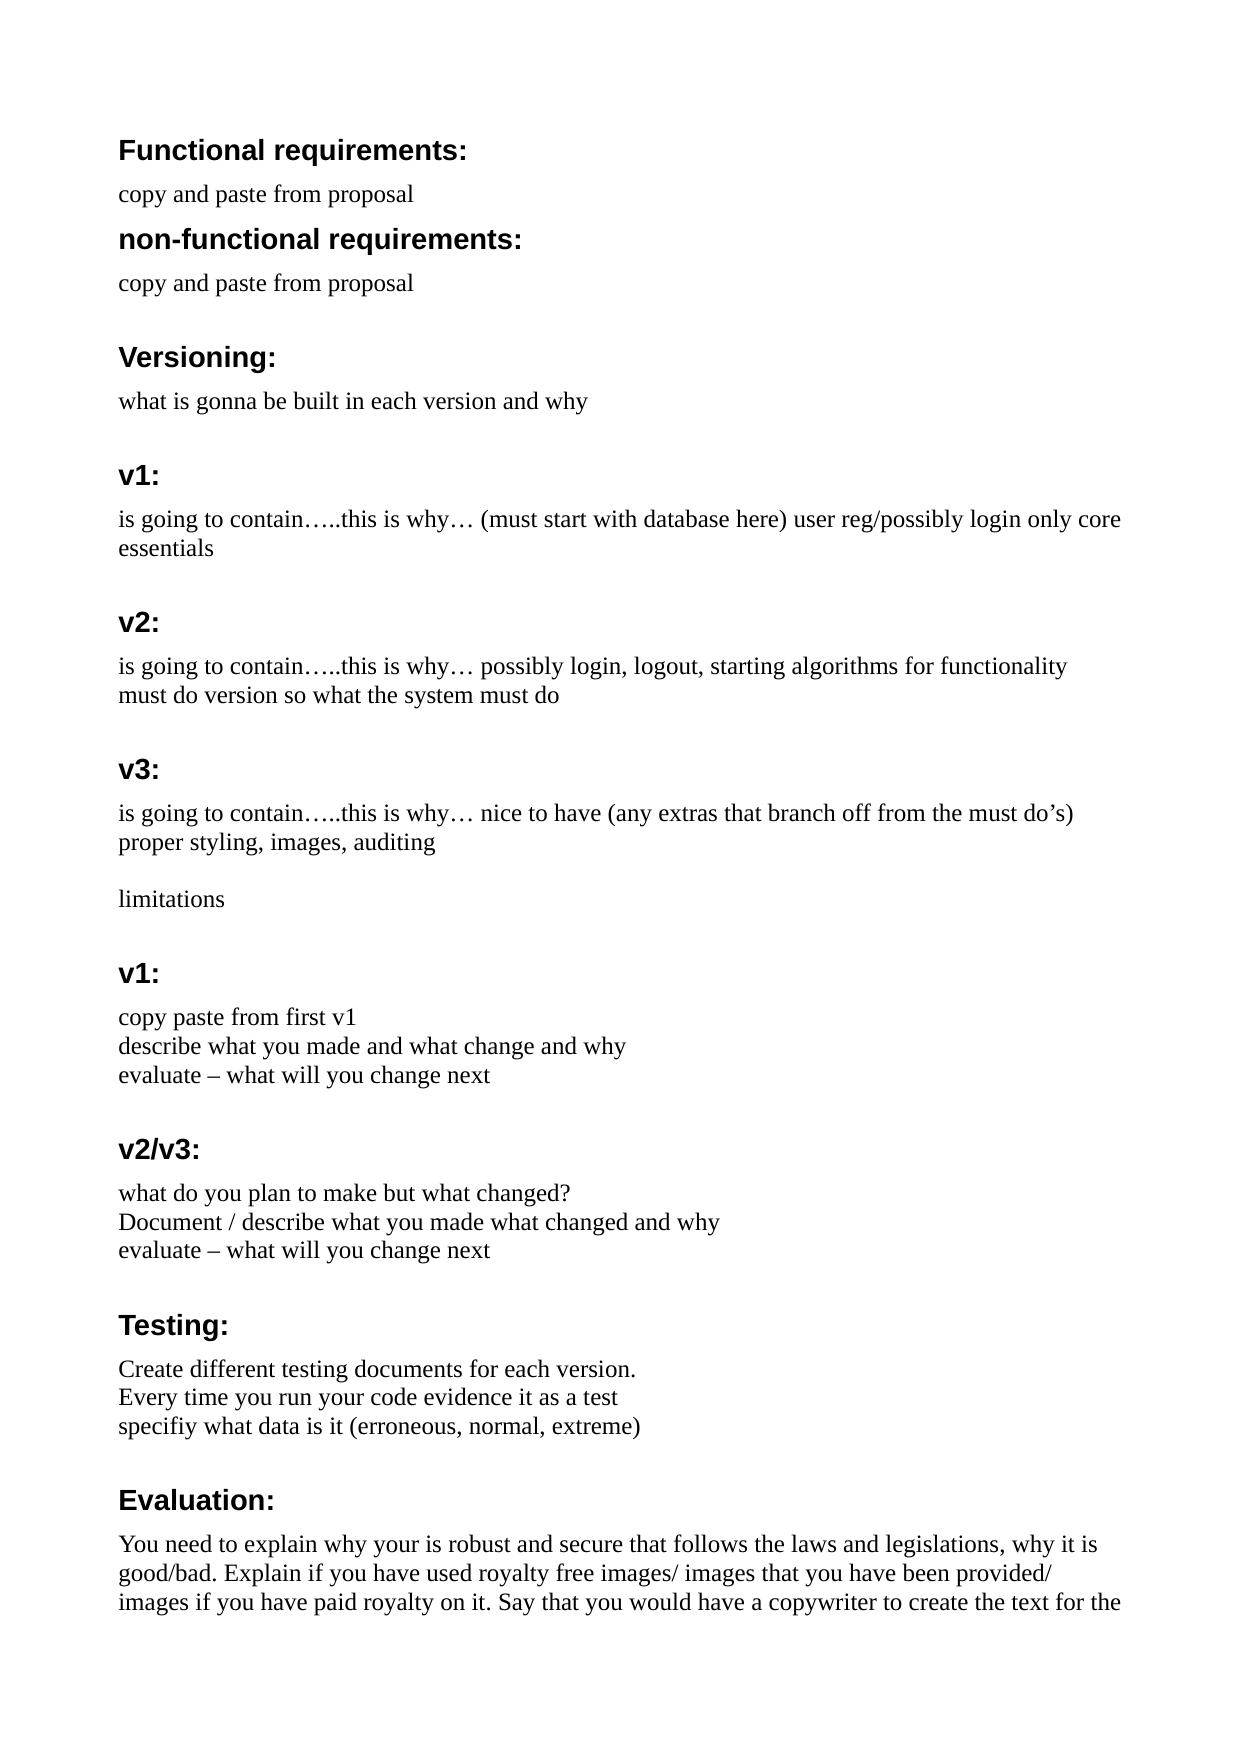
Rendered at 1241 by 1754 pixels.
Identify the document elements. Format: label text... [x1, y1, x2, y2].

subtitle v2: [118, 605, 1122, 639]
text Every time you run your code evidence it as a test [118, 1382, 1122, 1411]
subtitle v1: [118, 956, 1122, 990]
subtitle non-functional requirements: [118, 222, 1122, 256]
subtitle Functional requirements: [118, 133, 1122, 166]
text is going to contain…..this is why… nice to have (any extras that branch off from the must do’s) proper styling, images, auditing [118, 798, 1122, 856]
text copy and paste from proposal [118, 268, 1122, 297]
text Document / describe what you made what changed and why [118, 1207, 1122, 1236]
text is going to contain…..this is why… (must start with database here) user reg/possibly login only core essentials [118, 504, 1122, 562]
text what do you plan to make but what changed? [118, 1178, 1122, 1207]
text is going to contain…..this is why… possibly login, logout, starting algorithms for functionality [118, 651, 1122, 680]
text copy paste from first v1 [118, 1002, 1122, 1031]
text describe what you made and what change and why [118, 1031, 1122, 1060]
text copy and paste from proposal [118, 179, 1122, 207]
subtitle v3: [118, 752, 1122, 786]
text specifiy what data is it (erroneous, normal, extreme) [118, 1411, 1122, 1440]
subtitle Testing: [118, 1308, 1122, 1341]
text Create different testing documents for each version. [118, 1354, 1122, 1382]
text must do version so what the system must do [118, 680, 1122, 709]
text evaluate – what will you change next [118, 1060, 1122, 1089]
subtitle v2/v3: [118, 1132, 1122, 1166]
subtitle Versioning: [118, 340, 1122, 374]
subtitle v1: [118, 458, 1122, 492]
text limitations [118, 884, 1122, 913]
text You need to explain why your is robust and secure that follows the laws and legislations, why it is good/bad. Explain if you have used royalty free images/ images that you have been provided/ images if you have paid royalty on it. Say that you would have a copywriter to create the text for the [118, 1529, 1122, 1616]
subtitle Evaluation: [118, 1483, 1122, 1517]
text what is gonna be built in each version and why [118, 386, 1122, 415]
text evaluate – what will you change next [118, 1236, 1122, 1264]
